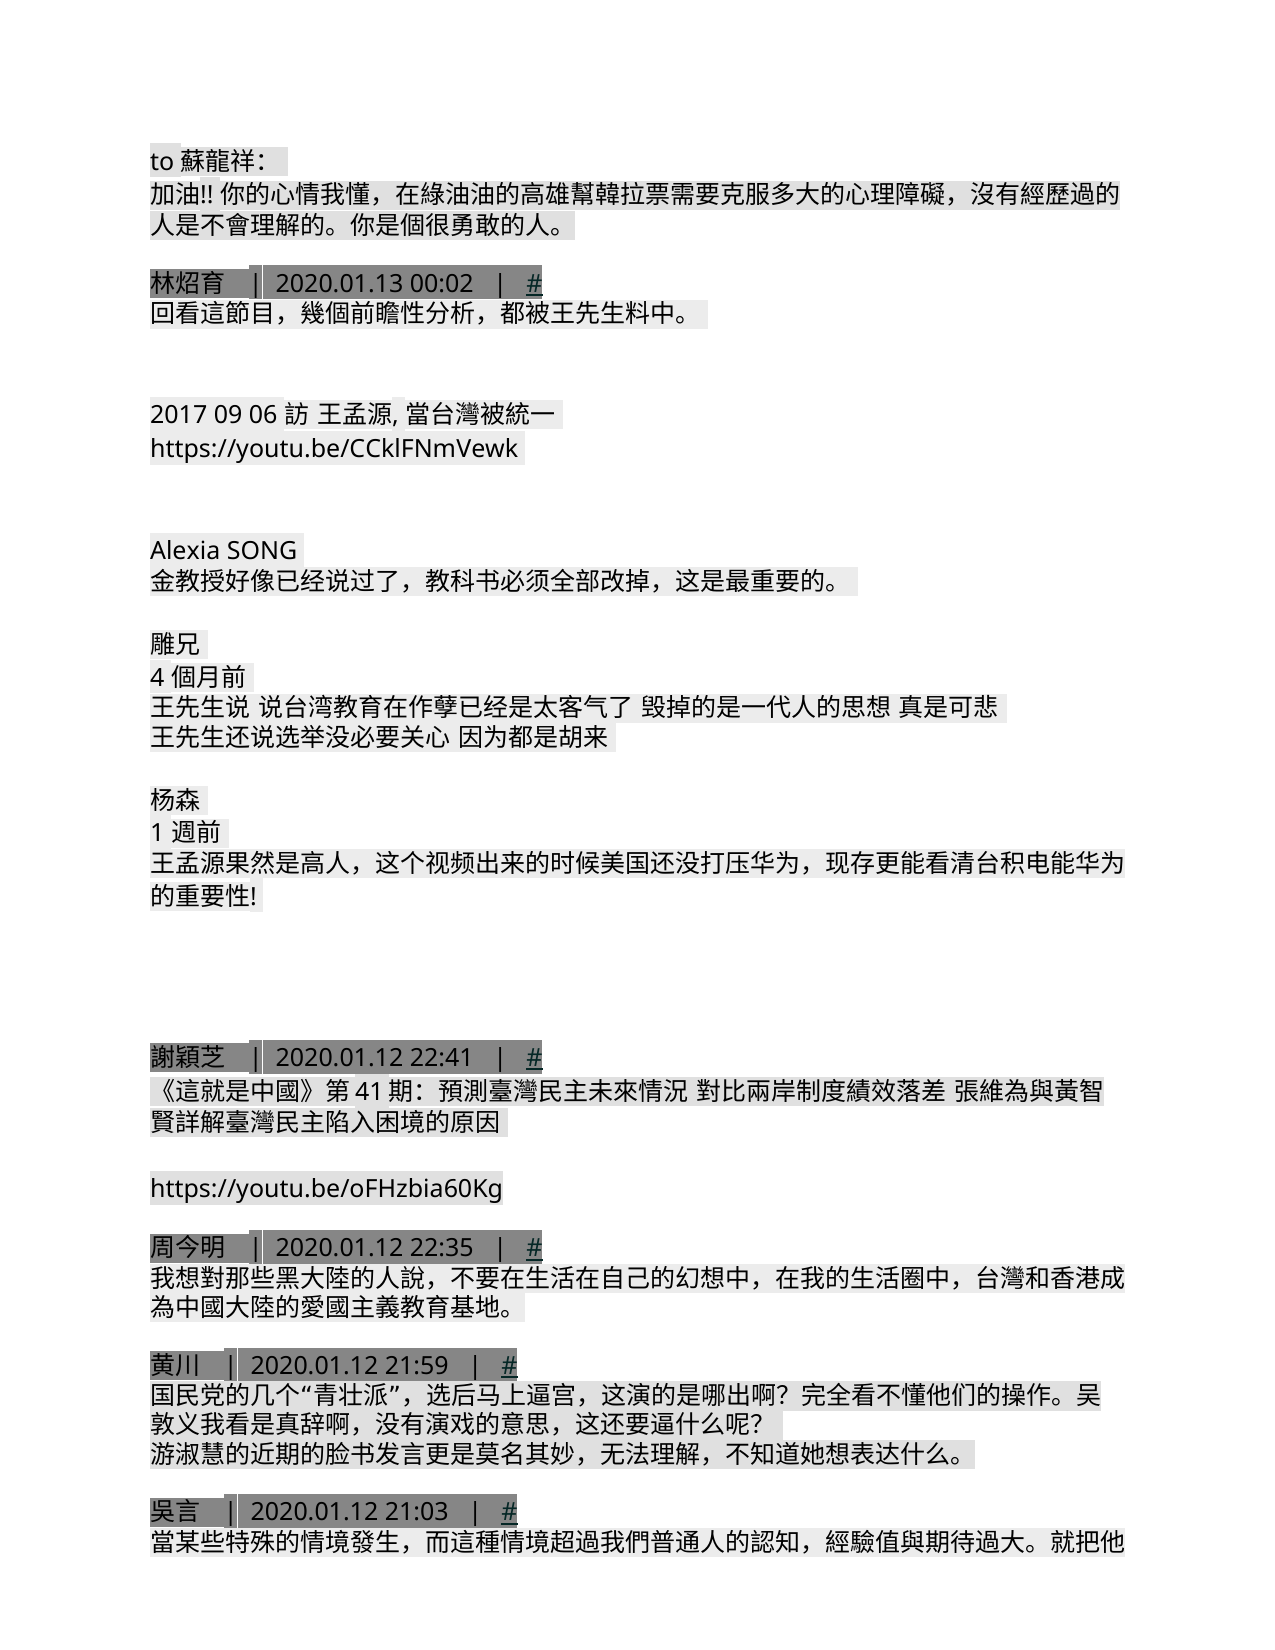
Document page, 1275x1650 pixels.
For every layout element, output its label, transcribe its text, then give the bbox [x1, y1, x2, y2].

text 国民党的几个“青壮派”，选后马上逼宫，这演的是哪出啊？完全看不懂他们的操作。吴敦义我看是真辞啊，没有演戏的意思，这还要逼什么呢？ 游淑慧的近期的脸书发言更是莫名其妙，无法理解，不知道她想表达什么。 [150, 1381, 1125, 1469]
text 吳言 | 2020.01.12 21:03 | # [150, 1494, 1125, 1528]
text 《這就是中國》第41期：預測臺灣民主未來情況 對比兩岸制度績效落差 張維為與黃智賢詳解臺灣民主陷入困境的原因 https://youtu.be/oFHzbia60Kg [150, 1074, 1125, 1205]
text 我想對那些黑大陸的人說，不要在生活在自己的幻想中，在我的生活圈中，台灣和香港成為中國大陸的愛國主義教育基地。 [150, 1264, 1125, 1322]
text 周今明 | 2020.01.12 22:35 | # [150, 1230, 1125, 1264]
text 謝穎芝 | 2020.01.12 22:41 | # [150, 1039, 1125, 1074]
text 林炤育 | 2020.01.13 00:02 | # [150, 265, 1125, 299]
text 黄川 | 2020.01.12 21:59 | # [150, 1347, 1125, 1381]
text 回看這節目，幾個前瞻性分析，都被王先生料中。 2017 09 06 訪 王孟源, 當台灣被統一 https://youtu.be/CCklFNmVewk Alexia SONG 金教授好像已经说过了，教科书必须全部改掉，这是最重要的。 雕兄 4 個月前 王先生说 说台湾教育在作孽已经是太客气了 毁掉的是一代人的思想 真是可悲 王先生还说选举没必要关心 因为都是胡来 杨森 1 週前 王孟源果然是高人，这个视频出来的时候美国还没打压华为，现存更能看清台积电能华为的重要性! [150, 299, 1125, 1014]
text 當某些特殊的情境發生，而這種情境超過我們普通人的認知，經驗值與期待過大。就把他 [150, 1528, 1125, 1557]
text to 蘇龍祥： 加油!! 你的心情我懂，在綠油油的高雄幫韓拉票需要克服多大的心理障礙，沒有經歷過的人是不會理解的。你是個很勇敢的人。 [150, 75, 1125, 240]
